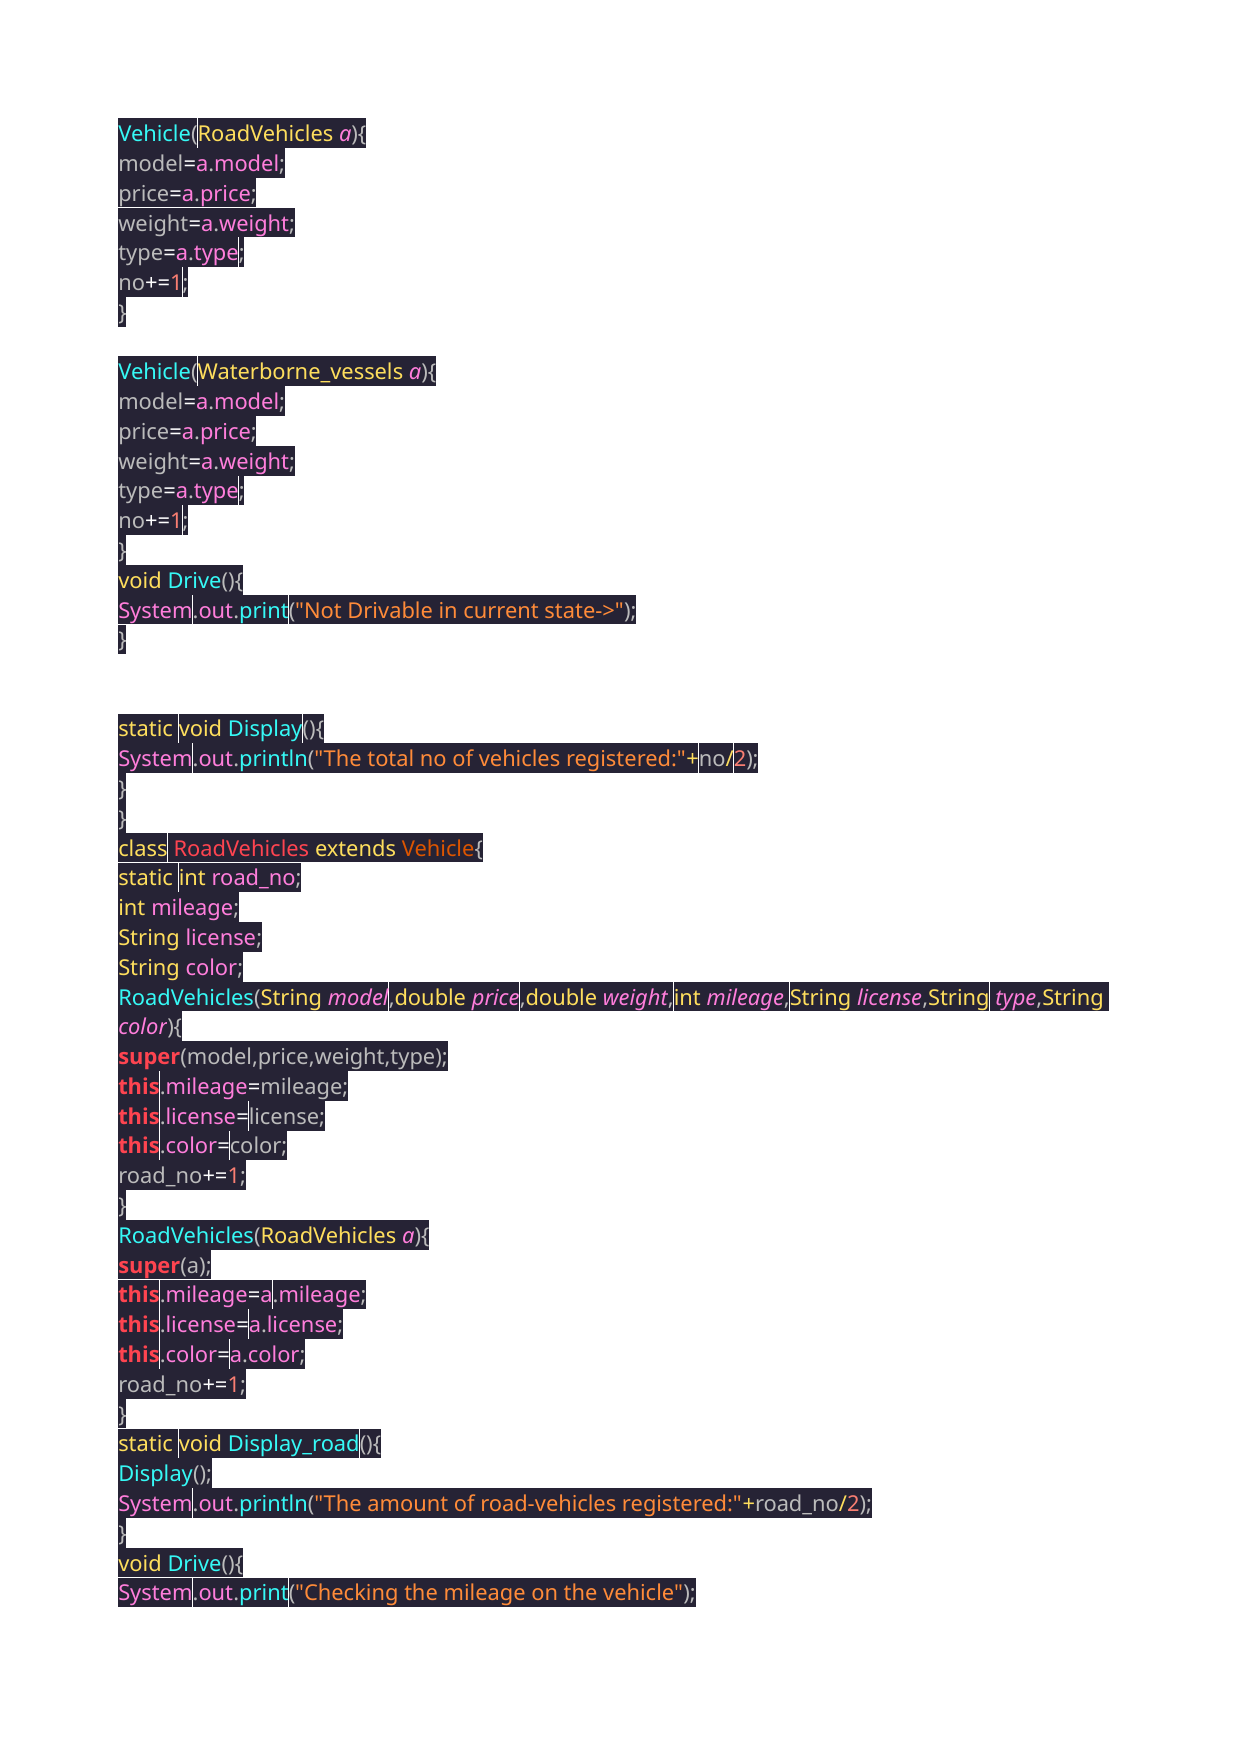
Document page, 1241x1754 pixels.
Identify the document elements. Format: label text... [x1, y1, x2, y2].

text super(model,price,weight,type); [118, 1041, 1122, 1071]
text } [118, 1190, 1122, 1220]
text static int road_no; [118, 862, 1122, 892]
text type=a.type; [118, 476, 1122, 505]
text super(a); [118, 1250, 1122, 1279]
text System.out.print("Not Drivable in current state->"); [118, 595, 1122, 624]
text String color; [118, 952, 1122, 982]
text RoadVehicles(String model,double price,double weight,int mileage,String license,String type,String color){ [118, 982, 1122, 1041]
text } [118, 1399, 1122, 1428]
text } [118, 624, 1122, 654]
text int mileage; [118, 892, 1122, 922]
text } [118, 297, 1122, 327]
text price=a.price; [118, 178, 1122, 207]
text } [118, 535, 1122, 565]
text class RoadVehicles extends Vehicle{ [118, 833, 1122, 862]
text model=a.model; [118, 148, 1122, 178]
text System.out.println("The total no of vehicles registered:"+no/2); [118, 743, 1122, 773]
text model=a.model; [118, 386, 1122, 416]
text String license; [118, 922, 1122, 952]
text System.out.println("The amount of road-vehicles registered:"+road_no/2); [118, 1488, 1122, 1518]
text void Drive(){ [118, 565, 1122, 595]
text this.mileage=a.mileage; [118, 1279, 1122, 1309]
text Vehicle(RoadVehicles a){ [118, 118, 1122, 148]
text this.license=license; [118, 1101, 1122, 1131]
text } [118, 773, 1122, 803]
text static void Display(){ [118, 713, 1122, 743]
text System.out.print("Checking the mileage on the vehicle"); [118, 1577, 1122, 1607]
text no+=1; [118, 267, 1122, 297]
text no+=1; [118, 505, 1122, 535]
text } [118, 1518, 1122, 1548]
text Vehicle(Waterborne_vessels a){ [118, 356, 1122, 386]
text this.mileage=mileage; [118, 1071, 1122, 1101]
text this.color=a.color; [118, 1339, 1122, 1369]
text weight=a.weight; [118, 446, 1122, 476]
text this.color=color; [118, 1131, 1122, 1160]
text Display(); [118, 1458, 1122, 1488]
text static void Display_road(){ [118, 1428, 1122, 1458]
text void Drive(){ [118, 1548, 1122, 1577]
text RoadVehicles(RoadVehicles a){ [118, 1220, 1122, 1250]
text type=a.type; [118, 237, 1122, 267]
text weight=a.weight; [118, 207, 1122, 237]
text road_no+=1; [118, 1369, 1122, 1399]
text price=a.price; [118, 416, 1122, 446]
text } [118, 803, 1122, 833]
text this.license=a.license; [118, 1309, 1122, 1339]
text road_no+=1; [118, 1160, 1122, 1190]
